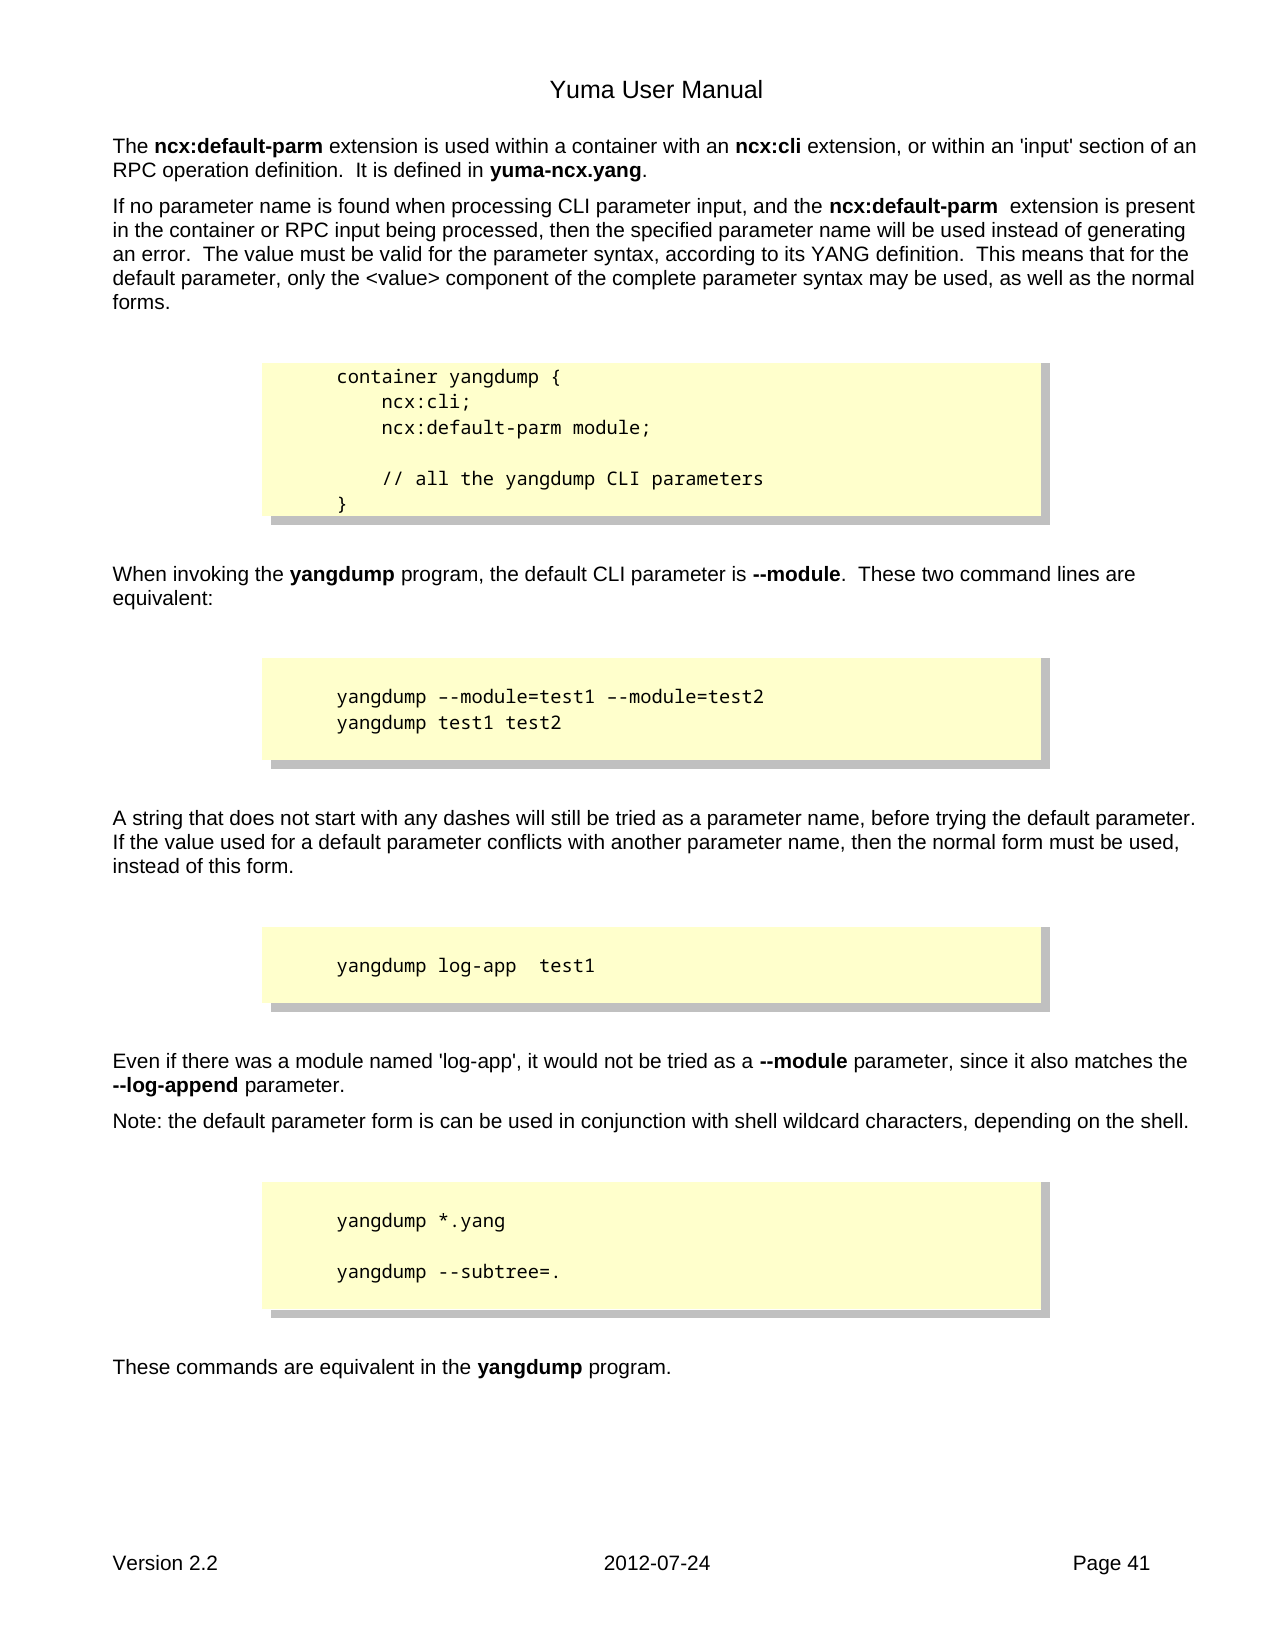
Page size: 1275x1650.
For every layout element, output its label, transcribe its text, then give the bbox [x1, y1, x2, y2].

text ncx:default-parm module; [262, 414, 1041, 439]
text When invoking the yangdump program, the default CLI parameter is --module. These two command lines are equivalent: [112, 561, 1200, 609]
text yangdump *.yang [262, 1207, 1041, 1233]
text ncx:cli; [262, 388, 1041, 414]
text These commands are equivalent in the yangdump program. [112, 1355, 1200, 1379]
text yangdump –-module=test1 –-module=test2 [262, 684, 1041, 709]
text } [262, 491, 1041, 516]
text Even if there was a module named 'log-app', it would not be tried as a --module parameter, since it also matches the --log-append parameter. [112, 1049, 1200, 1097]
text // all the yangdump CLI parameters [262, 465, 1041, 491]
text Note: the default parameter form is can be used in conjunction with shell wildcard characters, depending on the shell. [112, 1109, 1200, 1133]
text yangdump log-app test1 [262, 952, 1041, 978]
text A string that does not start with any dashes will still be tried as a parameter name, before trying the default parameter. If the value used for a default parameter conflicts with another parameter name, then the normal form must be used, instead of this form. [112, 806, 1200, 878]
text container yangdump { [262, 363, 1041, 388]
text yangdump --subtree=. [262, 1258, 1041, 1284]
text If no parameter name is found when processing CLI parameter input, and the ncx:default-parm extension is present in the container or RPC input being processed, then the specified parameter name will be used instead of generating an error. The value must be valid for the parameter syntax, according to its YANG definition. This means that for the default parameter, only the <value> component of the complete parameter syntax may be used, as well as the normal forms. [112, 194, 1200, 314]
text yangdump test1 test2 [262, 709, 1041, 735]
text The ncx:default-parm extension is used within a container with an ncx:cli extension, or within an 'input' section of an RPC operation definition. It is defined in yuma-ncx.yang. [112, 134, 1200, 182]
